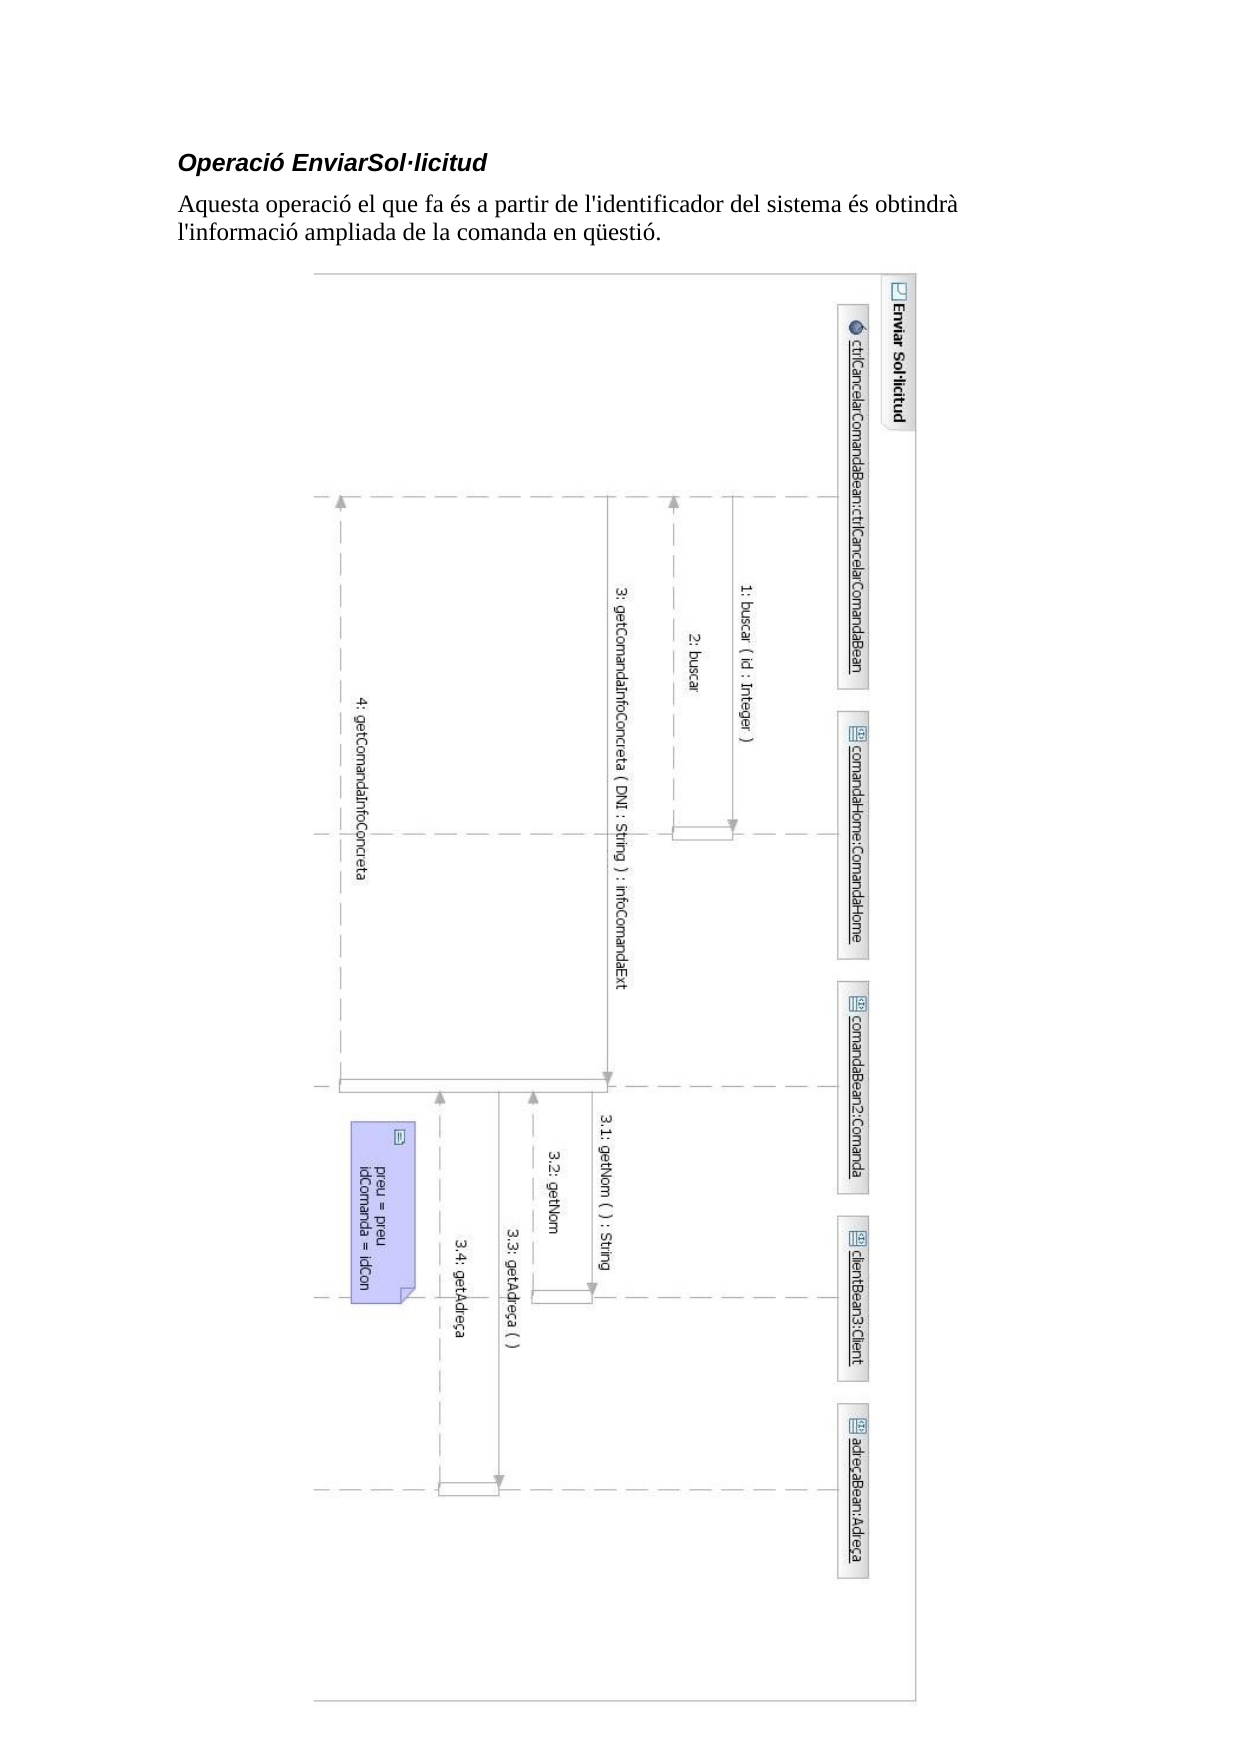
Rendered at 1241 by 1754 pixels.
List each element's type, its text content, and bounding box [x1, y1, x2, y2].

picture [313, 264, 927, 1711]
text Aquesta operació el que fa és a partir de l'identificador del sistema és obtindrà l'informació ampliada de la comanda en qüestió. [177, 189, 1063, 246]
subtitle Operació EnviarSol·licitud [177, 148, 1063, 176]
